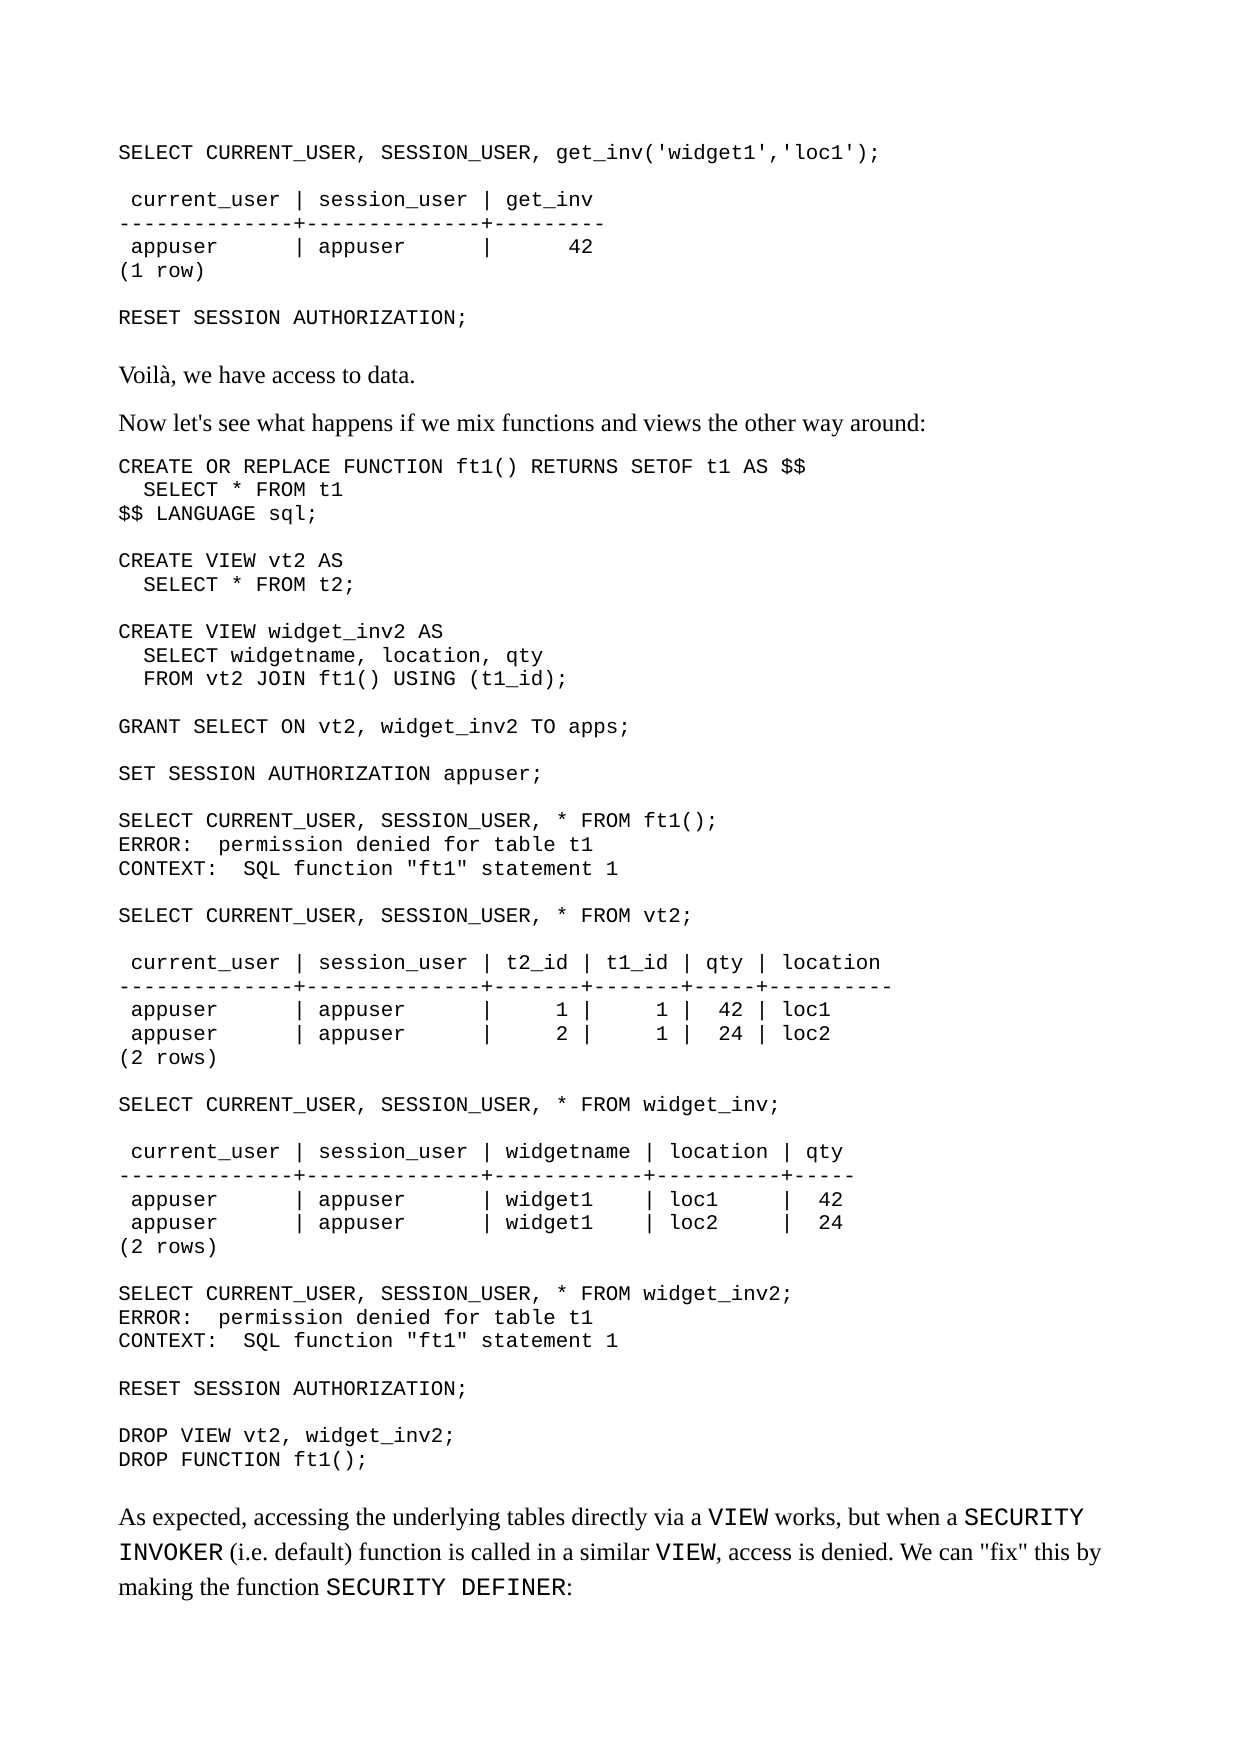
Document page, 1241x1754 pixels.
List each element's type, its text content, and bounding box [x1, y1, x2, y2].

text GRANT SELECT ON vt2, widget_inv2 TO apps; [118, 716, 1122, 739]
text current_user | session_user | t2_id | t1_id | qty | location [118, 952, 1122, 976]
text ERROR: permission denied for table t1 [118, 834, 1122, 858]
text CREATE OR REPLACE FUNCTION ft1() RETURNS SETOF t1 AS $$ [118, 456, 1122, 479]
text $$ LANGUAGE sql; [118, 503, 1122, 527]
text --------------+--------------+------------+----------+----- [118, 1165, 1122, 1189]
text Now let's see what happens if we mix functions and views the other way around: [118, 408, 1122, 437]
text CREATE VIEW widget_inv2 AS [118, 621, 1122, 645]
text DROP VIEW vt2, widget_inv2; [118, 1425, 1122, 1449]
text CREATE VIEW vt2 AS [118, 550, 1122, 574]
text appuser | appuser | 1 | 1 | 42 | loc1 [118, 999, 1122, 1023]
text ERROR: permission denied for table t1 [118, 1307, 1122, 1331]
text SELECT widgetname, location, qty [118, 645, 1122, 668]
text RESET SESSION AUTHORIZATION; [118, 307, 1122, 331]
text --------------+--------------+-------+-------+-----+---------- [118, 976, 1122, 999]
text As expected, accessing the underlying tables directly via a VIEW works, but when a SECURITY INVOKER (i.e. default) function is called in a similar VIEW, access is denied. We can "fix" this by making the function SECURITY DEFINER: [118, 1502, 1122, 1603]
text SELECT CURRENT_USER, SESSION_USER, * FROM widget_inv2; [118, 1283, 1122, 1307]
text SELECT * FROM t2; [118, 574, 1122, 597]
text (2 rows) [118, 1047, 1122, 1070]
text DROP FUNCTION ft1(); [118, 1449, 1122, 1472]
text (1 row) [118, 260, 1122, 284]
text current_user | session_user | widgetname | location | qty [118, 1141, 1122, 1165]
text SET SESSION AUTHORIZATION appuser; [118, 763, 1122, 787]
text RESET SESSION AUTHORIZATION; [118, 1378, 1122, 1401]
text SELECT CURRENT_USER, SESSION_USER, get_inv('widget1','loc1'); [118, 142, 1122, 165]
text appuser | appuser | widget1 | loc2 | 24 [118, 1212, 1122, 1236]
text appuser | appuser | widget1 | loc1 | 42 [118, 1189, 1122, 1212]
text SELECT CURRENT_USER, SESSION_USER, * FROM widget_inv; [118, 1094, 1122, 1118]
text SELECT CURRENT_USER, SESSION_USER, * FROM ft1(); [118, 810, 1122, 834]
text current_user | session_user | get_inv [118, 189, 1122, 213]
text Voilà, we have access to data. [118, 360, 1122, 389]
text appuser | appuser | 2 | 1 | 24 | loc2 [118, 1023, 1122, 1047]
text SELECT CURRENT_USER, SESSION_USER, * FROM vt2; [118, 905, 1122, 928]
text appuser | appuser | 42 [118, 236, 1122, 260]
text FROM vt2 JOIN ft1() USING (t1_id); [118, 668, 1122, 692]
text CONTEXT: SQL function "ft1" statement 1 [118, 858, 1122, 881]
text SELECT * FROM t1 [118, 479, 1122, 503]
text (2 rows) [118, 1236, 1122, 1259]
text --------------+--------------+--------- [118, 213, 1122, 236]
text CONTEXT: SQL function "ft1" statement 1 [118, 1331, 1122, 1354]
